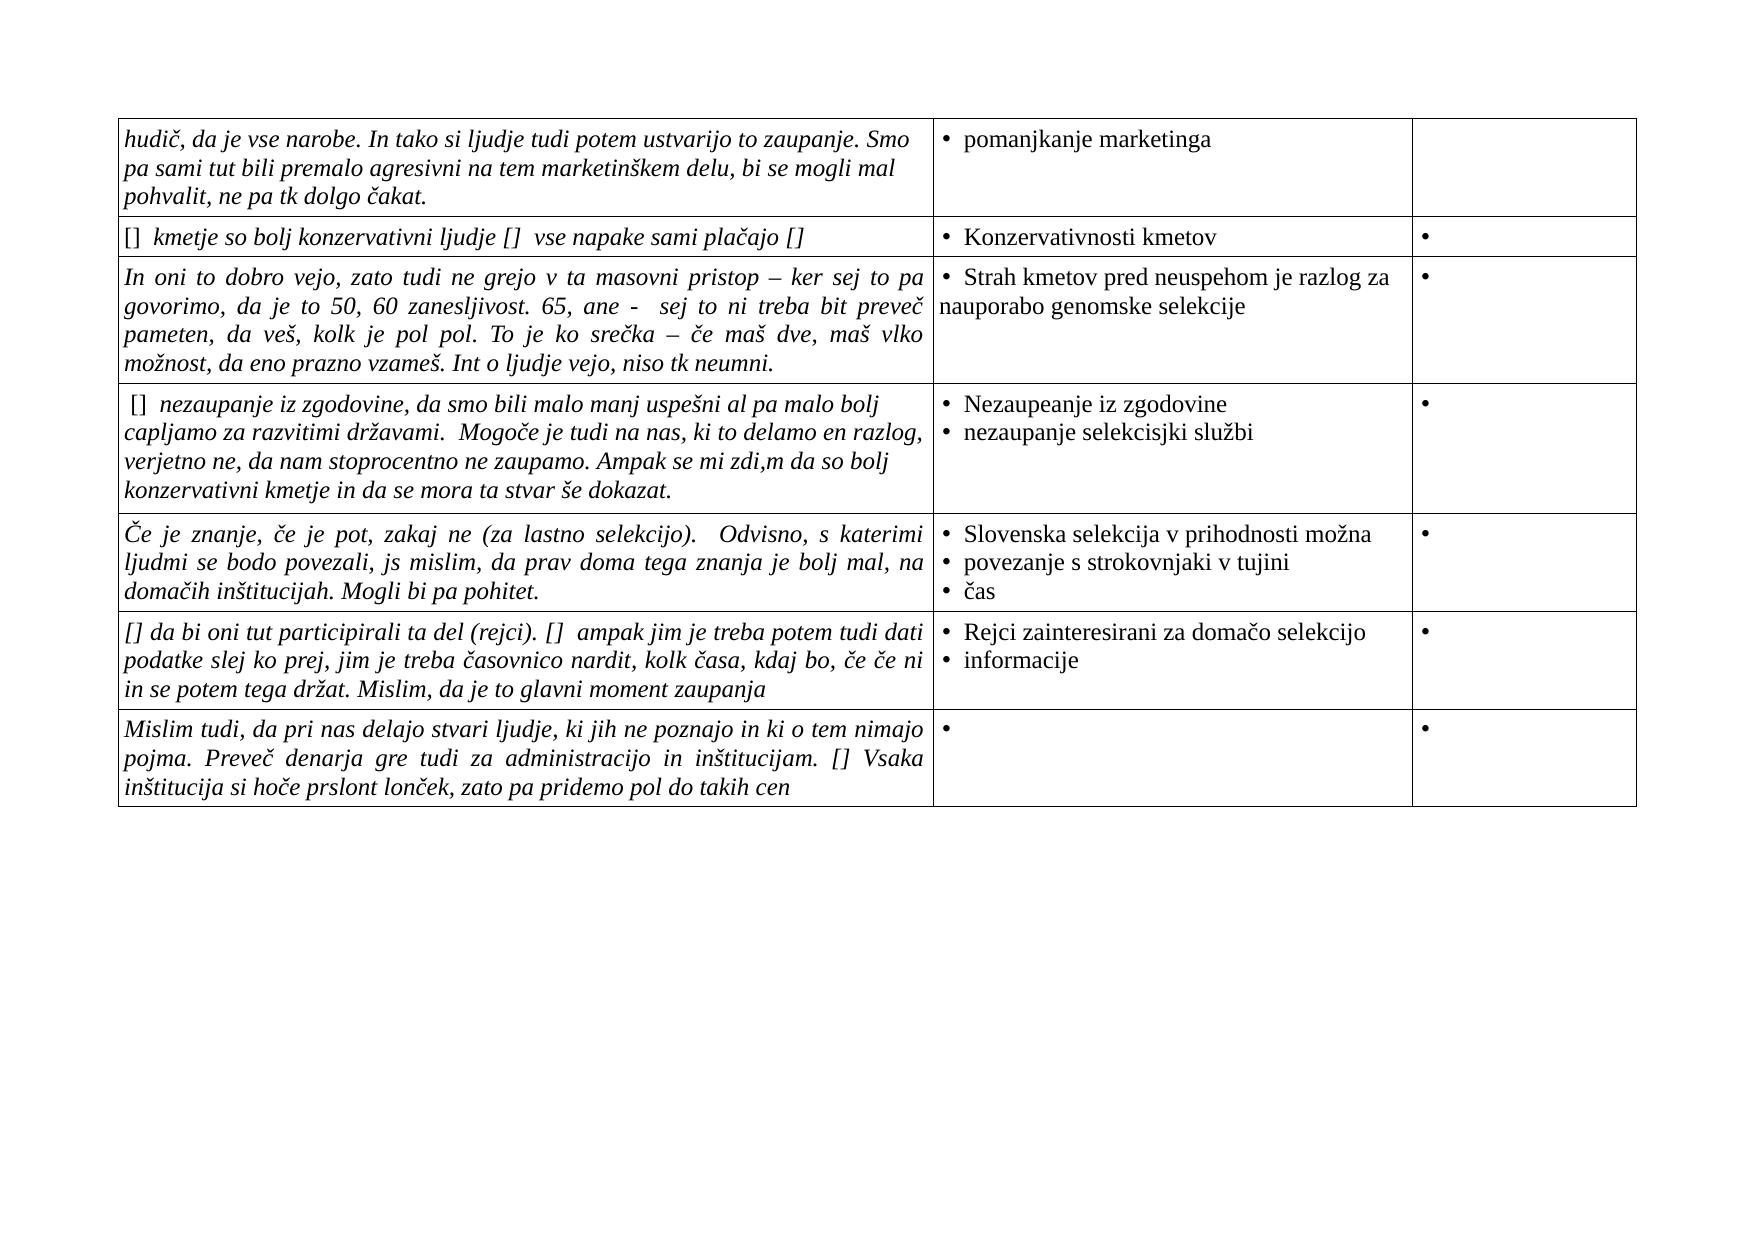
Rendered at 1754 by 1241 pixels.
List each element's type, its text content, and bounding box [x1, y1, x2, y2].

table_cell Nezaupeanje iz zgodovine nezaupanje selekcisjki službi [934, 384, 1412, 513]
table_cell Potrditev slovenskega dela s tujimi rezultati primerjava ustvarjanje zaupanja preko rezultatov pomanjkanje marketinga [934, 119, 1412, 216]
table_cell [934, 710, 1412, 806]
table_cell Rejci zainteresirani za domačo selekcijo informacije [934, 612, 1412, 708]
table_cell [1413, 710, 1636, 806]
table_cell [1413, 257, 1636, 383]
table_cell [] da bi oni tut participirali ta del (rejci). [] ampak jim je treba potem tudi dati podatke slej ko prej, jim je treba časovnico nardit, kolk časa, kdaj bo, če če ni in se potem tega držat. Mislim, da je to glavni moment zaupanja [119, 612, 933, 708]
table_cell [1413, 384, 1636, 513]
table_cell Mislim tudi, da pri nas delajo stvari ljudje, ki jih ne poznajo in ki o tem nimajo pojma. Preveč denarja gre tudi za administracijo in inštitucijam. [] Vsaka inštitucija si hoče prslont lonček, zato pa pridemo pol do takih cen [119, 710, 933, 806]
table_cell Strah kmetov pred neuspehom je razlog za nauporabo genomske selekcije [934, 257, 1412, 383]
table_cell [1413, 612, 1636, 708]
table_cell [] kmetje so bolj konzervativni ljudje [] vse napake sami plačajo [] [119, 217, 933, 256]
table_cell [1413, 514, 1636, 611]
table_cell Slovenska selekcija v prihodnosti možna povezanje s strokovnjaki v tujini čas [934, 514, 1412, 611]
table_cell [1413, 119, 1636, 216]
table_cell Konzervativnosti kmetov [934, 217, 1412, 256]
table_cell In oni to dobro vejo, zato tudi ne grejo v ta masovni pristop – ker sej to pa govorimo, da je to 50, 60 zanesljivost. 65, ane - sej to ni treba bit preveč pameten, da veš, kolk je pol pol. To je ko srečka – če maš dve, maš vlko možnost, da eno prazno vzameš. Int o ljudje vejo, niso tk neumni. [119, 257, 933, 383]
table_cell hudič, da je vse narobe. In tako si ljudje tudi potem ustvarijo to zaupanje. Smo pa sami tut bili premalo agresivni na tem marketinškem delu, bi se mogli mal pohvalit, ne pa tk dolgo čakat. [119, 119, 933, 216]
table_cell [1413, 217, 1636, 256]
table_cell [] nezaupanje iz zgodovine, da smo bili malo manj uspešni al pa malo bolj capljamo za razvitimi državami. Mogoče je tudi na nas, ki to delamo en razlog, verjetno ne, da nam stoprocentno ne zaupamo. Ampak se mi zdi,m da so bolj konzervativni kmetje in da se mora ta stvar še dokazat. [119, 384, 933, 513]
table_cell Če je znanje, če je pot, zakaj ne (za lastno selekcijo). Odvisno, s katerimi ljudmi se bodo povezali, js mislim, da prav doma tega znanja je bolj mal, na domačih inštitucijah. Mogli bi pa pohitet. [119, 514, 933, 611]
